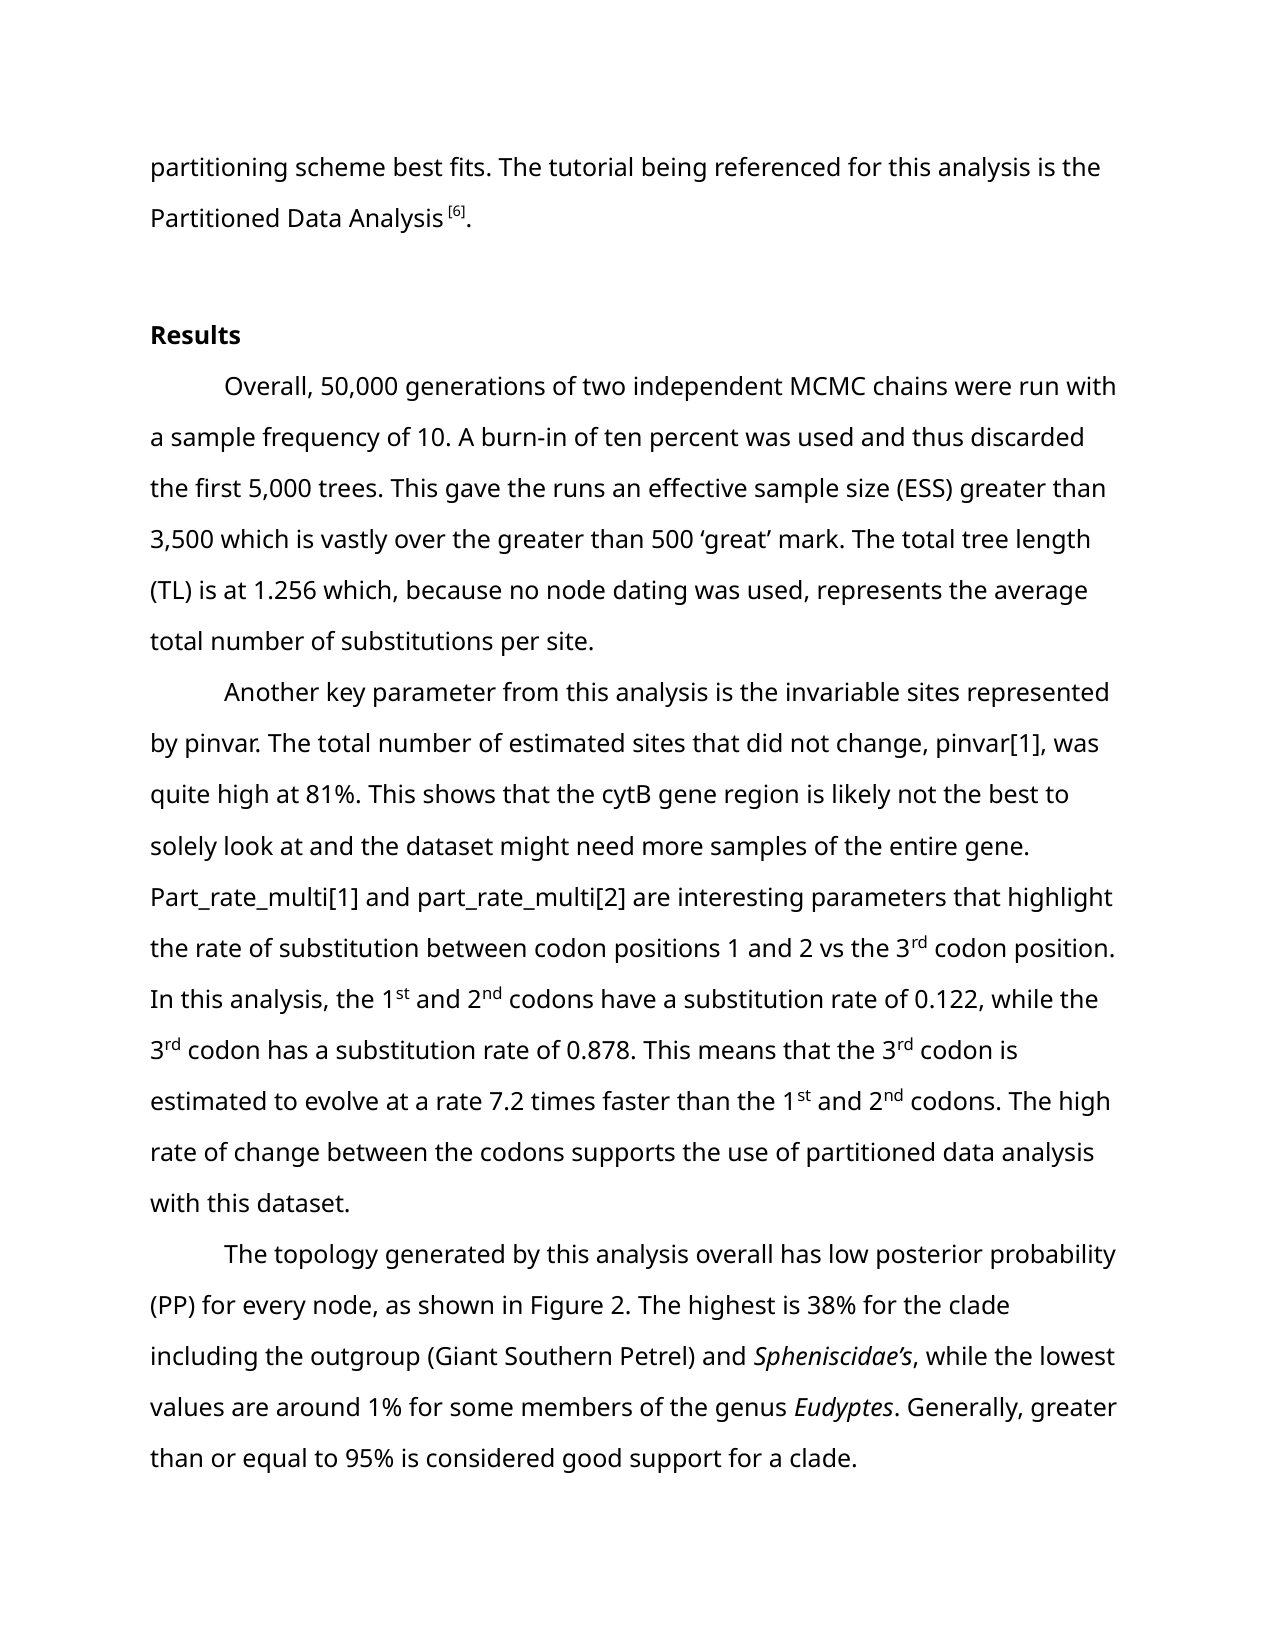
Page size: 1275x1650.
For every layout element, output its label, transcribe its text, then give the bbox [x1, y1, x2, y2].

text partitioning scheme best fits. The tutorial being referenced for this analysis is the Partitioned Data Analysis [6]. [150, 150, 1125, 235]
text The topology generated by this analysis overall has low posterior probability (PP) for every node, as shown in Figure 2. The highest is 38% for the clade including the outgroup (Giant Southern Petrel) and Spheniscidae’s, while the lowest values are around 1% for some members of the genus Eudyptes. Generally, greater than or equal to 95% is considered good support for a clade. [150, 1236, 1125, 1475]
subtitle Results [150, 318, 1125, 352]
text Overall, 50,000 generations of two independent MCMC chains were run with a sample frequency of 10. A burn-in of ten percent was used and thus discarded the first 5,000 trees. This gave the runs an effective sample size (ESS) greater than 3,500 which is vastly over the greater than 500 ‘great’ mark. The total tree length (TL) is at 1.256 which, because no node dating was used, represents the average total number of substitutions per site. [150, 369, 1125, 658]
text Another key parameter from this analysis is the invariable sites represented by pinvar. The total number of estimated sites that did not change, pinvar[1], was quite high at 81%. This shows that the cytB gene region is likely not the best to solely look at and the dataset might need more samples of the entire gene. Part_rate_multi[1] and part_rate_multi[2] are interesting parameters that highlight the rate of substitution between codon positions 1 and 2 vs the 3rd codon position. In this analysis, the 1st and 2nd codons have a substitution rate of 0.122, while the 3rd codon has a substitution rate of 0.878. This means that the 3rd codon is estimated to evolve at a rate 7.2 times faster than the 1st and 2nd codons. The high rate of change between the codons supports the use of partitioned data analysis with this dataset. [150, 675, 1125, 1219]
